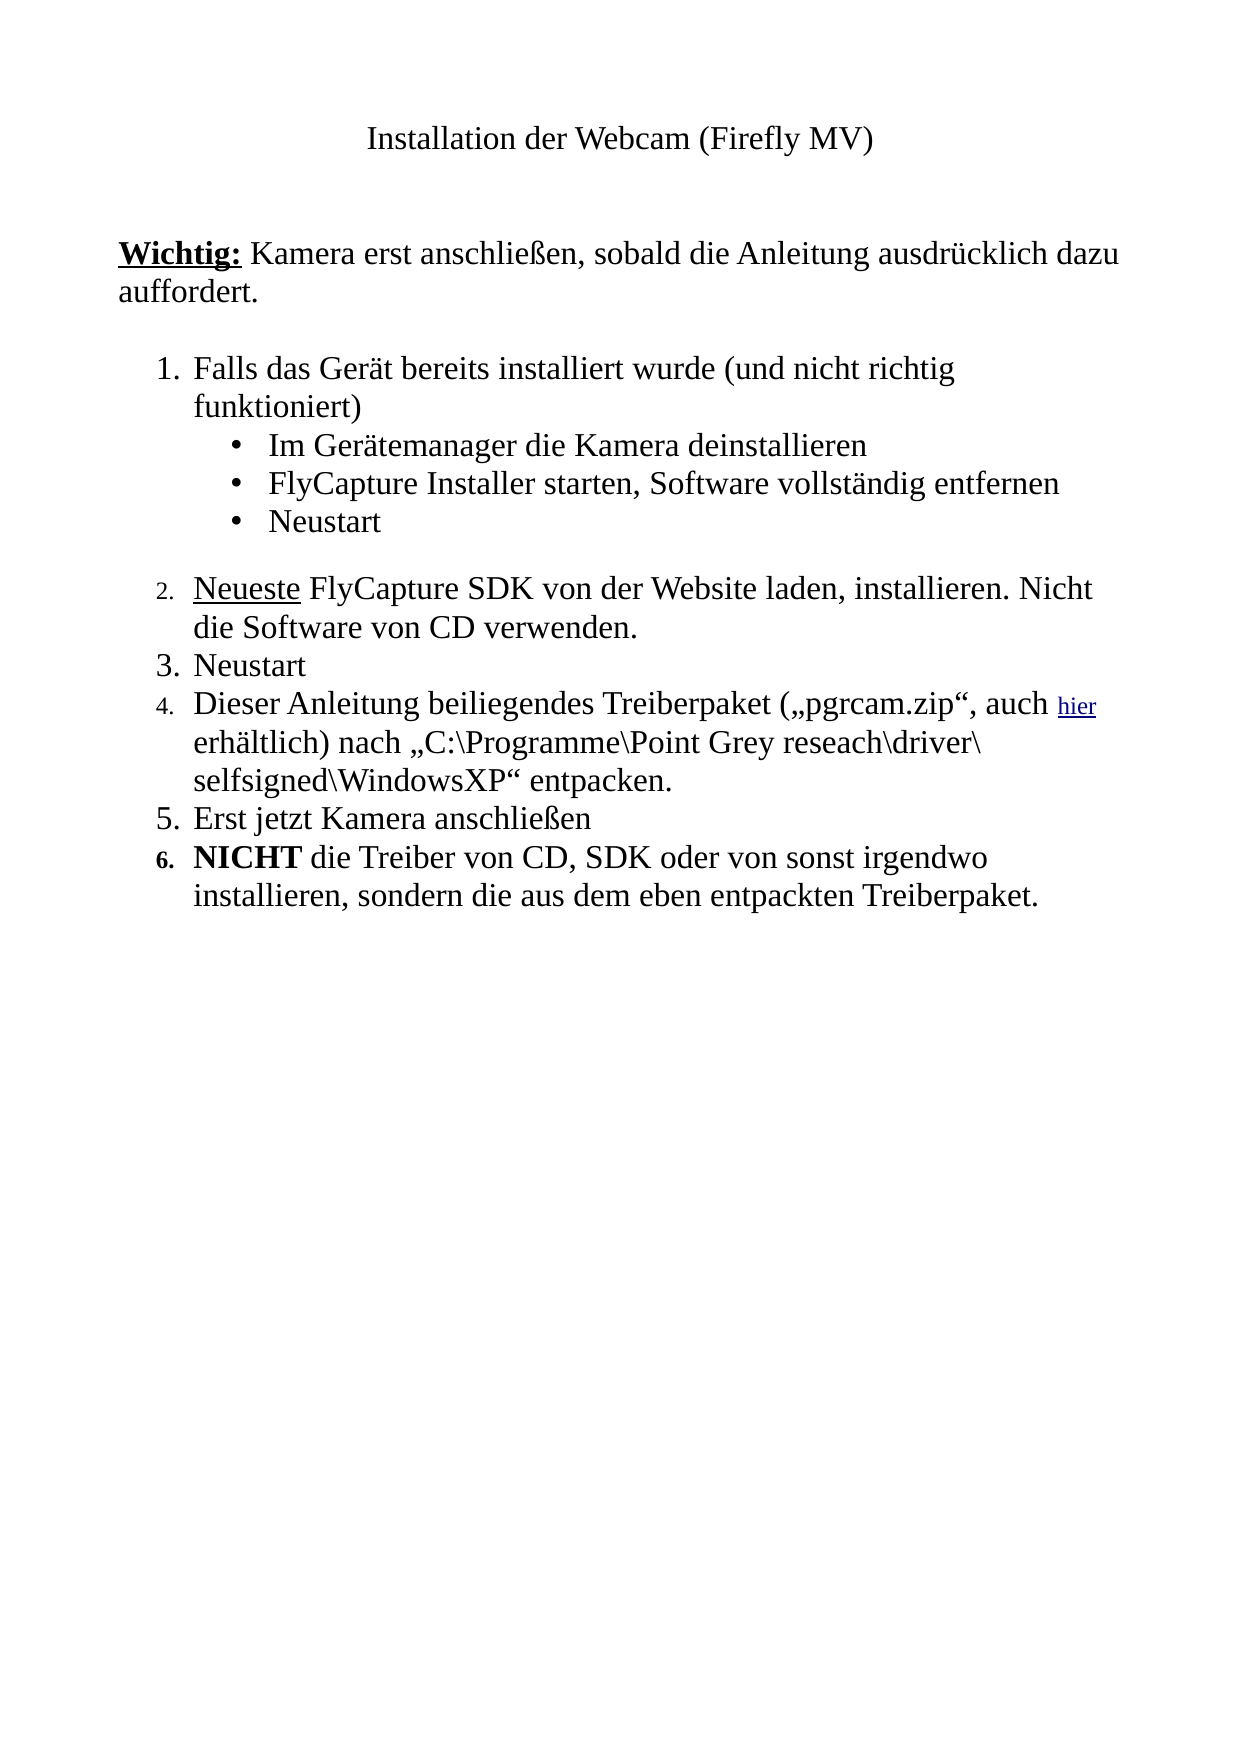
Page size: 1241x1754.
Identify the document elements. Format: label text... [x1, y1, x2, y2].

list FlyCapture Installer starten, Software vollständig entfernen [231, 463, 1122, 501]
list Im Gerätemanager die Kamera deinstallieren [231, 425, 1122, 463]
text Installation der Webcam (Firefly MV) [118, 118, 1122, 156]
text Wichtig: Kamera erst anschließen, sobald die Anleitung ausdrücklich dazu auffordert. [118, 233, 1122, 310]
list Erst jetzt Kamera anschließen [156, 798, 1122, 837]
list Neustart [231, 501, 1122, 540]
list Neueste FlyCapture SDK von der Website laden, installieren. Nicht die Software von CD verwenden. [156, 568, 1122, 645]
list NICHT die Treiber von CD, SDK oder von sonst irgendwo installieren, sondern die aus dem eben entpackten Treiberpaket. [156, 837, 1122, 913]
list Dieser Anleitung beiliegendes Treiberpaket („pgrcam.zip“, auch hier erhältlich) nach „C:\Programme\Point Grey reseach\driver\selfsigned\WindowsXP“ entpacken. [156, 683, 1122, 798]
list Neustart [156, 645, 1122, 683]
list Falls das Gerät bereits installiert wurde (und nicht richtig funktioniert) [156, 348, 1122, 425]
